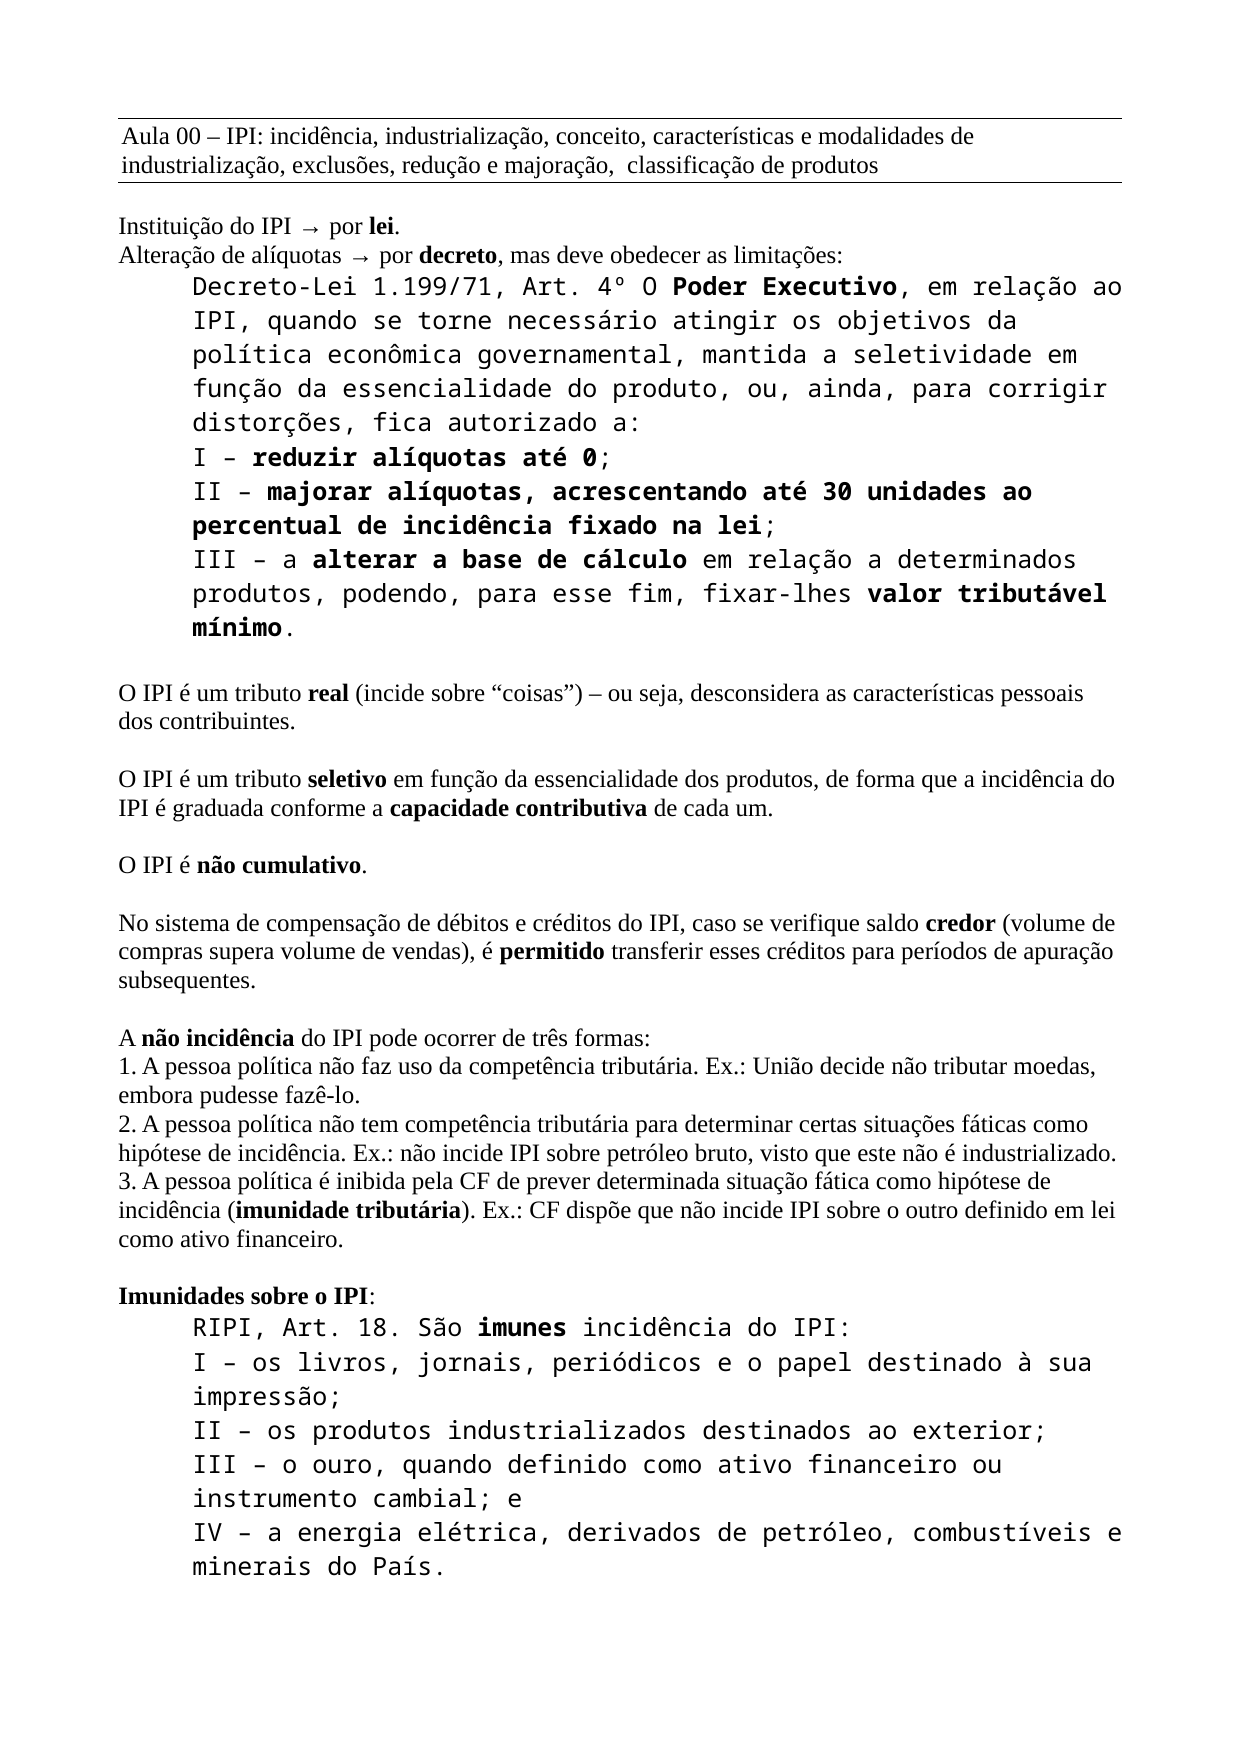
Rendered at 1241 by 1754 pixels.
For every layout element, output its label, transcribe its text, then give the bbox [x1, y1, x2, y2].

text No sistema de compensação de débitos e créditos do IPI, caso se verifique saldo credor (volume de compras supera volume de vendas), é permitido transferir esses créditos para períodos de apuração subsequentes. [118, 908, 1122, 994]
text A não incidência do IPI pode ocorrer de três formas: [118, 1023, 1122, 1051]
text 3. A pessoa política é inibida pela CF de prever determinada situação fática como hipótese de incidência (imunidade tributária). Ex.: CF dispõe que não incide IPI sobre o outro definido em lei como ativo financeiro. [118, 1166, 1122, 1253]
text Imunidades sobre o IPI: [118, 1281, 1122, 1310]
text Alteração de alíquotas → por decreto, mas deve obedecer as limitações: [118, 240, 1122, 269]
text III – o ouro, quando definido como ativo financeiro ou instrumento cambial; e [192, 1446, 1122, 1514]
text O IPI é um tributo real (incide sobre “coisas”) – ou seja, desconsidera as características pessoais dos contribuintes. [118, 678, 1122, 735]
text Decreto-Lei 1.199/71, Art. 4º O Poder Executivo, em relação ao IPI, quando se torne necessário atingir os objetivos da política econômica governamental, mantida a seletividade em função da essencialidade do produto, ou, ainda, para corrigir distorções, fica autorizado a: [192, 269, 1122, 439]
text I – reduzir alíquotas até 0; [192, 439, 1122, 473]
text Instituição do IPI → por lei. [118, 211, 1122, 240]
text I – os livros, jornais, periódicos e o papel destinado à sua impressão; [192, 1344, 1122, 1412]
text 1. A pessoa política não faz uso da competência tributária. Ex.: União decide não tributar moedas, embora pudesse fazê-lo. [118, 1051, 1122, 1109]
text O IPI é não cumulativo. [118, 850, 1122, 879]
text III – a alterar a base de cálculo em relação a determinados produtos, podendo, para esse fim, fixar-lhes valor tributável mínimo. [192, 541, 1122, 643]
text II – os produtos industrializados destinados ao exterior; [192, 1412, 1122, 1446]
text RIPI, Art. 18. São imunes incidência do IPI: [192, 1310, 1122, 1344]
text II – majorar alíquotas, acrescentando até 30 unidades ao percentual de incidência fixado na lei; [192, 473, 1122, 541]
text IV – a energia elétrica, derivados de petróleo, combustíveis e minerais do País. [192, 1514, 1122, 1583]
text O IPI é um tributo seletivo em função da essencialidade dos produtos, de forma que a incidência do IPI é graduada conforme a capacidade contributiva de cada um. [118, 764, 1122, 821]
text 2. A pessoa política não tem competência tributária para determinar certas situações fáticas como hipótese de incidência. Ex.: não incide IPI sobre petróleo bruto, visto que este não é industrializado. [118, 1109, 1122, 1166]
